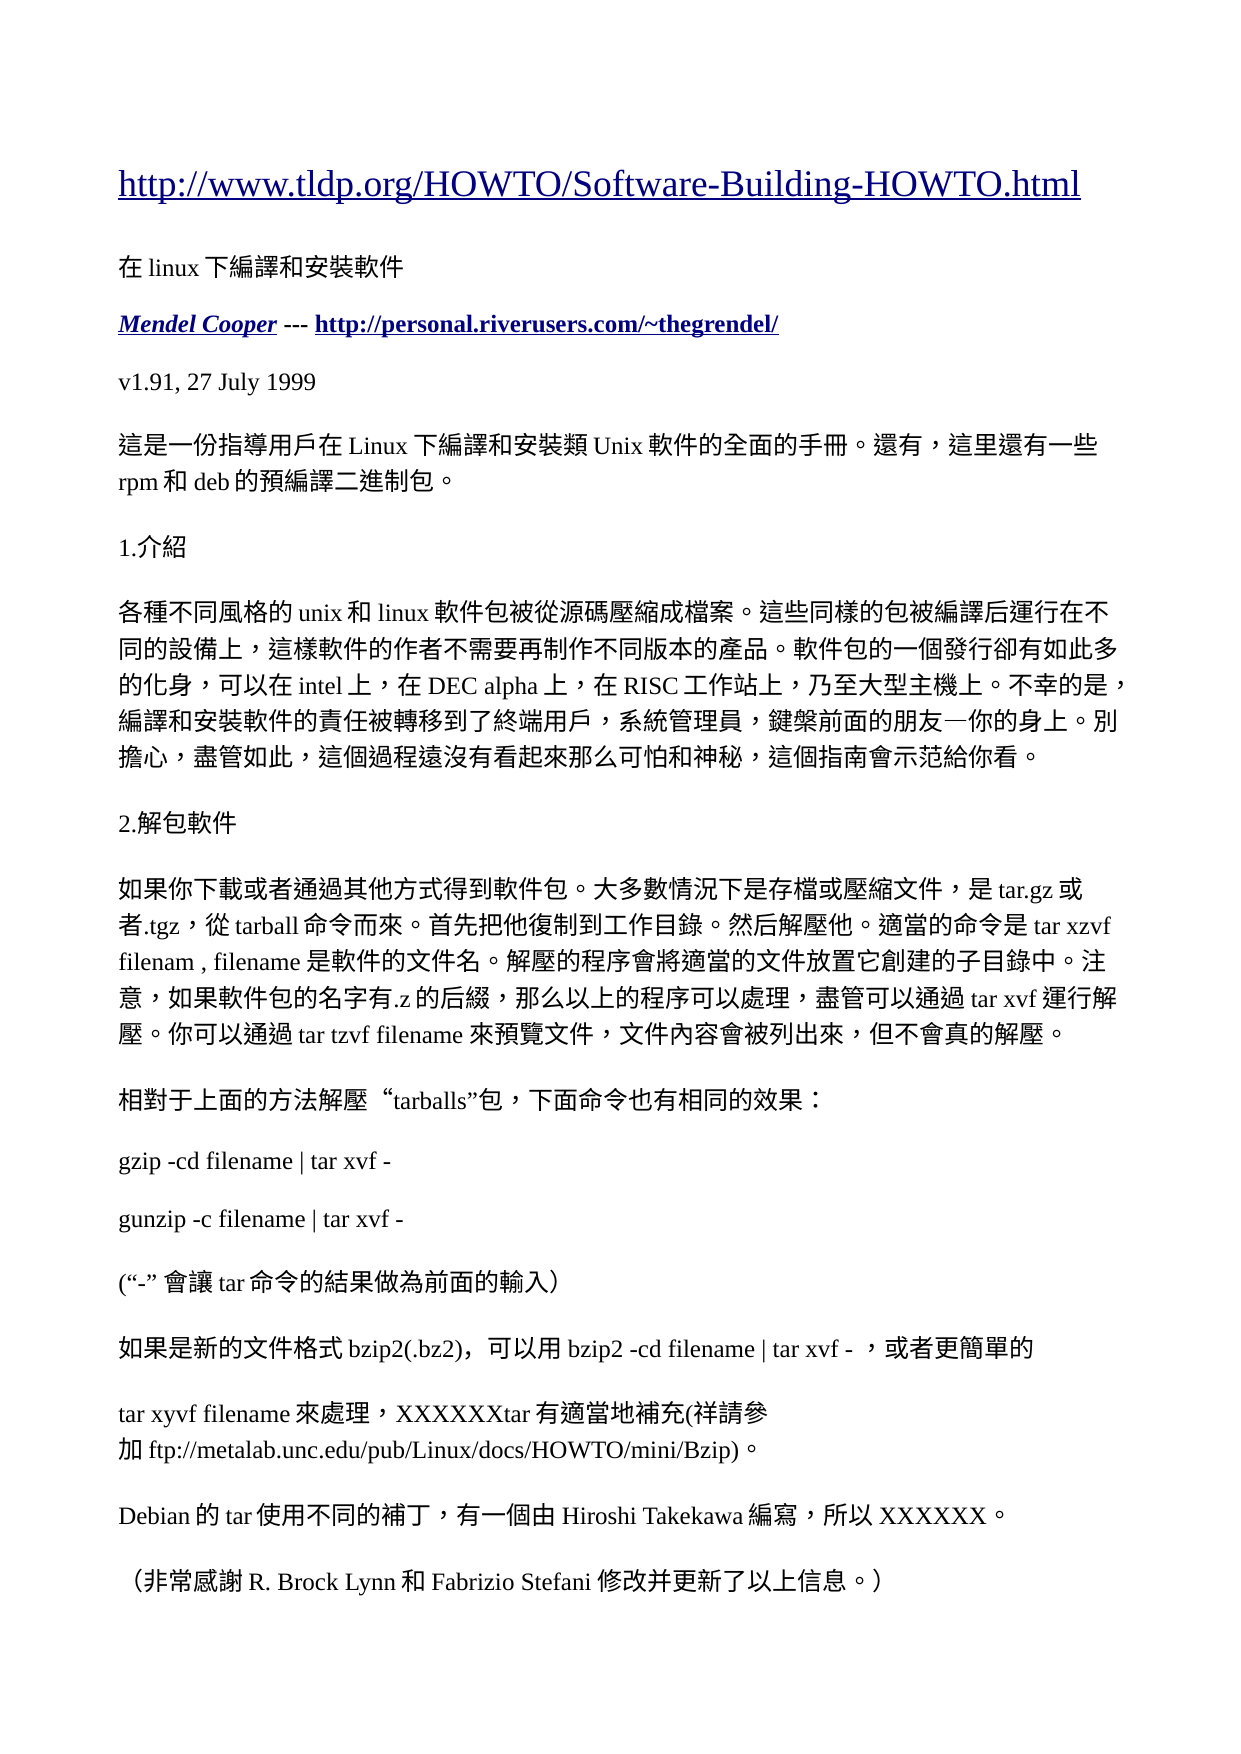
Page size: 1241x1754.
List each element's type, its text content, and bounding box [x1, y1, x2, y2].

text 如果是新的文件格式bzip2(.bz2)，可以用bzip2 -cd filename | tar xvf - ，或者更簡單的 [118, 1328, 1122, 1364]
text (“-” 會讓tar命令的結果做為前面的輸入） [118, 1262, 1122, 1298]
text 1.介紹 [118, 527, 1122, 563]
text tar xyvf filename來處理，XXXXXXtar有適當地補充(祥請參加ftp://metalab.unc.edu/pub/Linux/docs/HOWTO/mini/Bzip)。 [118, 1394, 1122, 1466]
text gunzip -c filename | tar xvf - [118, 1204, 1122, 1233]
text 相對于上面的方法解壓“tarballs”包，下面命令也有相同的效果： [118, 1080, 1122, 1116]
text http://www.tldp.org/HOWTO/Software-Building-HOWTO.html [118, 161, 1122, 204]
text 2.解包軟件 [118, 804, 1122, 840]
text 各種不同風格的unix和linux軟件包被從源碼壓縮成檔案。這些同樣的包被編譯后運行在不同的設備上，這樣軟件的作者不需要再制作不同版本的產品。軟件包的一個發行卻有如此多的化身，可以在intel上，在DEC alpha上，在RISC工作站上，乃至大型主機上。不幸的是，編譯和安裝軟件的責任被轉移到了終端用戶，系統管理員，鍵槃前面的朋友—你的身上。別擔心，盡管如此，這個過程遠沒有看起來那么可怕和神秘，這個指南會示范給你看。 [118, 593, 1122, 774]
text Debian的tar使用不同的補丁，有一個由Hiroshi Takekawa編寫，所以XXXXXX。 [118, 1496, 1122, 1532]
text 這是一份指導用戶在Linux下編譯和安裝類Unix軟件的全面的手冊。還有，這里還有一些rpm和deb的預編譯二進制包。 [118, 425, 1122, 498]
subtitle Mendel Cooper --- http://personal.riverusers.com/~thegrendel/ [118, 309, 1122, 337]
text 在linux下編譯和安裝軟件 [118, 247, 1122, 284]
text v1.91, 27 July 1999 [118, 367, 1122, 396]
text （非常感謝R. Brock Lynn和Fabrizio Stefani 修改并更新了以上信息。） [118, 1561, 1122, 1598]
text 如果你下載或者通過其他方式得到軟件包。大多數情況下是存檔或壓縮文件，是tar.gz或者.tgz，從tarball命令而來。首先把他復制到工作目錄。然后解壓他。適當的命令是tar xzvf filenam , filename是軟件的文件名。解壓的程序會將適當的文件放置它創建的子目錄中。注意，如果軟件包的名字有.z的后綴，那么以上的程序可以處理，盡管可以通過tar xvf 運行解壓。你可以通過tar tzvf filename 來預覽文件，文件內容會被列出來，但不會真的解壓。 [118, 869, 1122, 1051]
text gzip -cd filename | tar xvf - [118, 1146, 1122, 1174]
